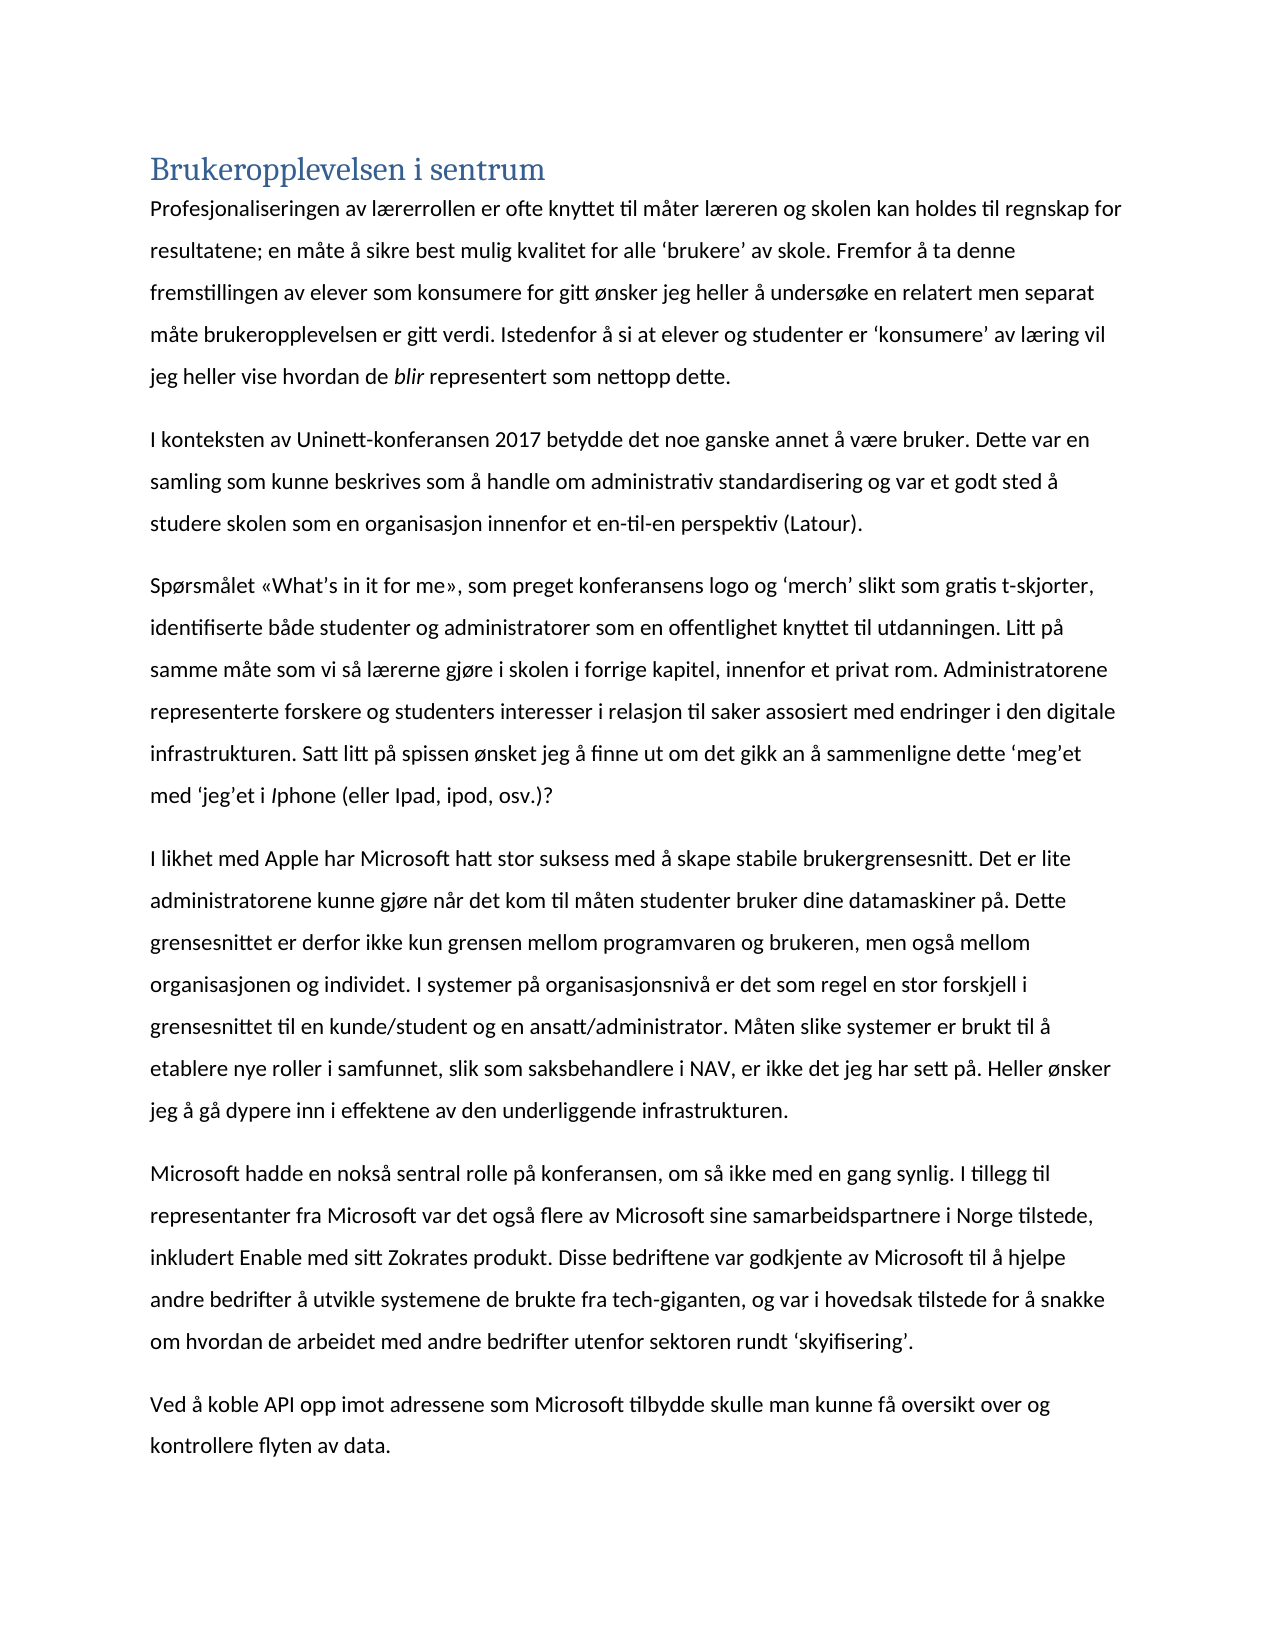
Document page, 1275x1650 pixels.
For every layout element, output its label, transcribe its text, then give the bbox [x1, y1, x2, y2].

text I konteksten av Uninett-konferansen 2017 betydde det noe ganske annet å være bruker. Dette var en samling som kunne beskrives som å handle om administrativ standardisering og var et godt sted å studere skolen som en organisasjon innenfor et en-til-en perspektiv (Latour). [150, 425, 1125, 537]
text Microsoft hadde en nokså sentral rolle på konferansen, om så ikke med en gang synlig. I tillegg til representanter fra Microsoft var det også flere av Microsoft sine samarbeidspartnere i Norge tilstede, inkludert Enable med sitt Zokrates produkt. Disse bedriftene var godkjente av Microsoft til å hjelpe andre bedrifter å utvikle systemene de brukte fra tech-giganten, og var i hovedsak tilstede for å snakke om hvordan de arbeidet med andre bedrifter utenfor sektoren rundt ‘skyifisering’. [150, 1159, 1125, 1355]
text Spørsmålet «What’s in it for me», som preget konferansens logo og ‘merch’ slikt som gratis t-skjorter, identifiserte både studenter og administratorer som en offentlighet knyttet til utdanningen. Litt på samme måte som vi så lærerne gjøre i skolen i forrige kapitel, innenfor et privat rom. Administratorene representerte forskere og studenters interesser i relasjon til saker assosiert med endringer i den digitale infrastrukturen. Satt litt på spissen ønsket jeg å finne ut om det gikk an å sammenligne dette ‘meg’et med ‘jeg’et i Iphone (eller Ipad, ipod, osv.)? [150, 572, 1125, 809]
subtitle Brukeropplevelsen i sentrum [150, 150, 1125, 188]
text Ved å koble API opp imot adressene som Microsoft tilbydde skulle man kunne få oversikt over og kontrollere flyten av data. [150, 1390, 1125, 1460]
text Profesjonaliseringen av lærerrollen er ofte knyttet til måter læreren og skolen kan holdes til regnskap for resultatene; en måte å sikre best mulig kvalitet for alle ‘brukere’ av skole. Fremfor å ta denne fremstillingen av elever som konsumere for gitt ønsker jeg heller å undersøke en relatert men separat måte brukeropplevelsen er gitt verdi. Istedenfor å si at elever og studenter er ‘konsumere’ av læring vil jeg heller vise hvordan de blir representert som nettopp dette. [150, 194, 1125, 390]
text I likhet med Apple har Microsoft hatt stor suksess med å skape stabile brukergrensesnitt. Det er lite administratorene kunne gjøre når det kom til måten studenter bruker dine datamaskiner på. Dette grensesnittet er derfor ikke kun grensen mellom programvaren og brukeren, men også mellom organisasjonen og individet. I systemer på organisasjonsnivå er det som regel en stor forskjell i grensesnittet til en kunde/student og en ansatt/administrator. Måten slike systemer er brukt til å etablere nye roller i samfunnet, slik som saksbehandlere i NAV, er ikke det jeg har sett på. Heller ønsker jeg å gå dypere inn i effektene av den underliggende infrastrukturen. [150, 844, 1125, 1124]
